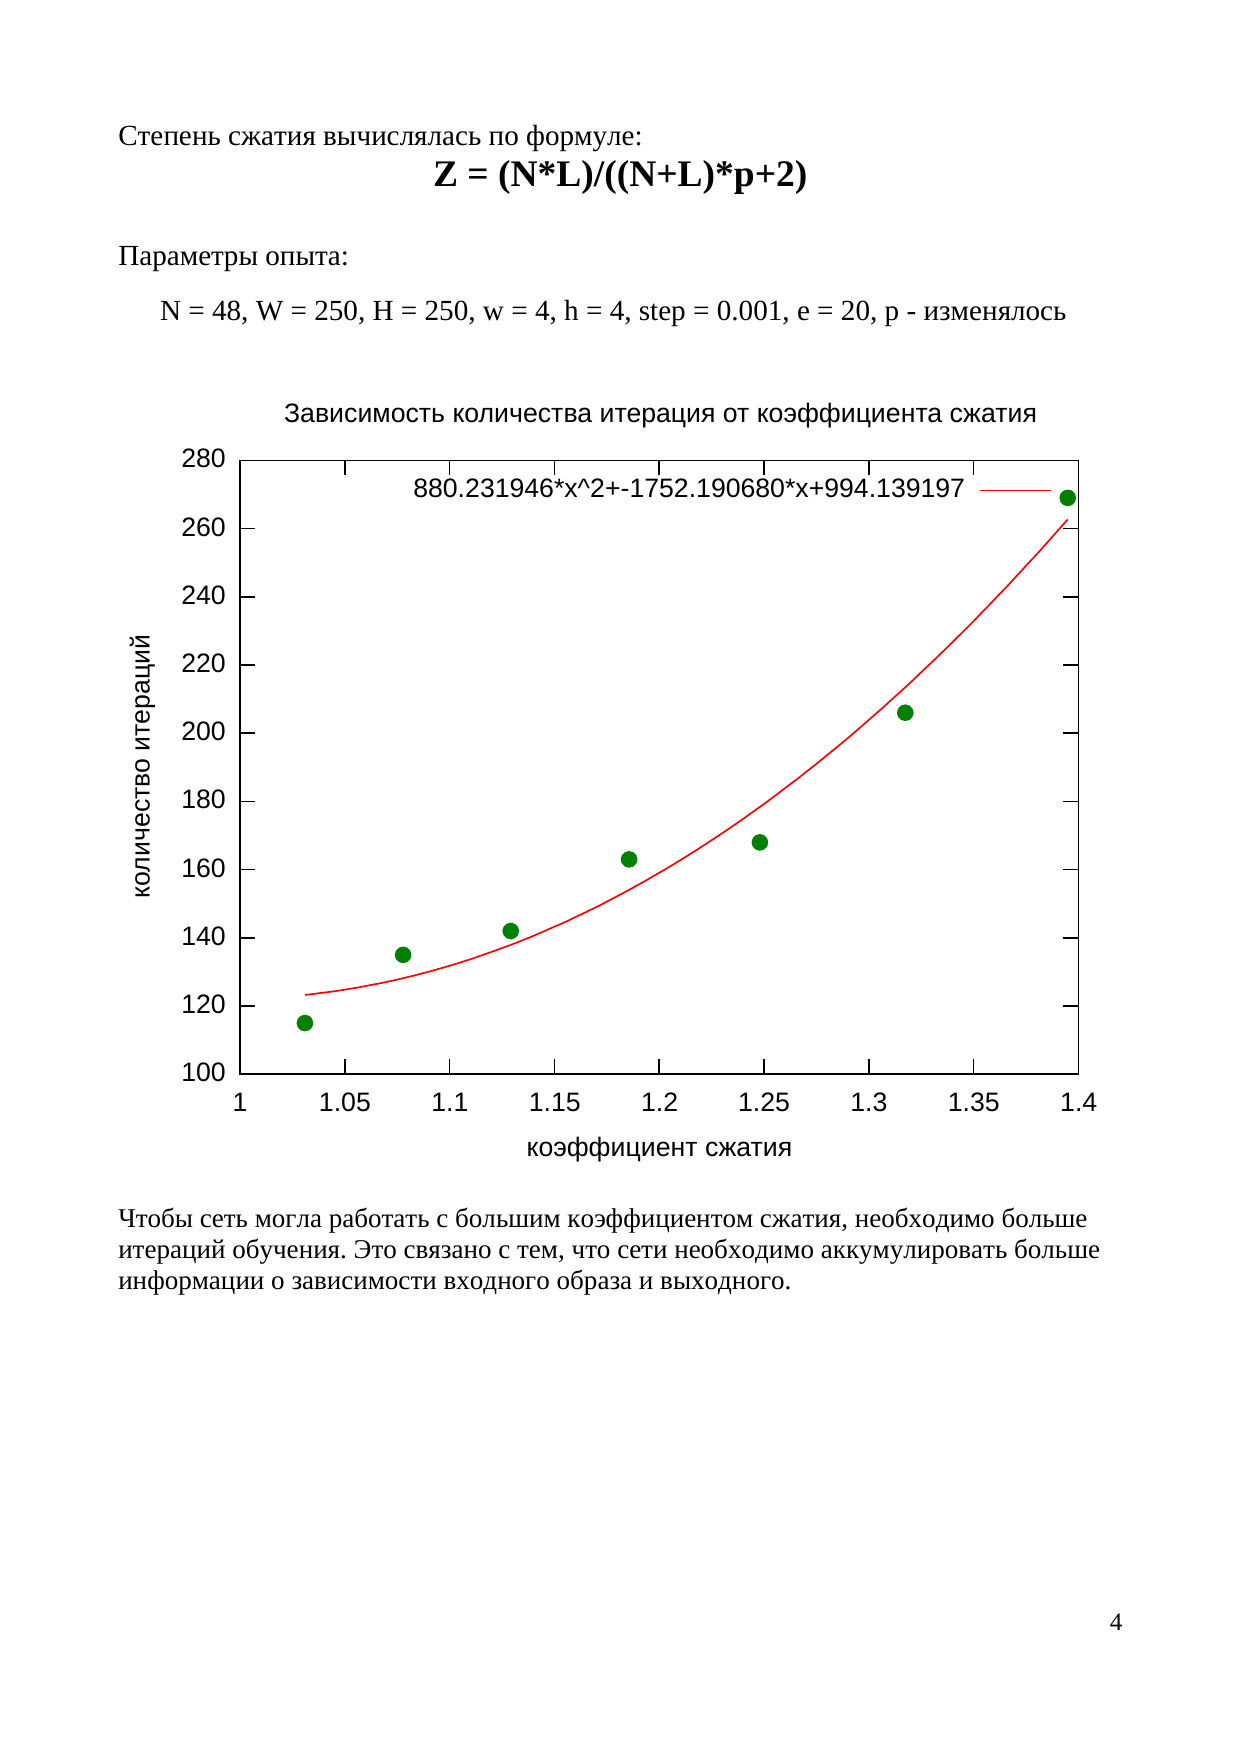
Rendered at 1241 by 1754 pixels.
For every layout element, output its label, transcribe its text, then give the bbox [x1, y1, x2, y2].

text Z = (N*L)/((N+L)*p+2) [118, 152, 1122, 195]
text Степень сжатия вычислялась по формуле: [118, 118, 1122, 152]
text Чтобы сеть могла работать с большим коэффициентом сжатия, необходимо больше итераций обучения. Это связано с тем, что сети необходимо аккумулировать больше информации о зависимости входного образа и выходного. [118, 1202, 1122, 1296]
text Параметры опыта: [118, 238, 1122, 271]
text N = 48, W = 250, H = 250, w = 4, h = 4, step = 0.001, e = 20, p - изменялось [118, 293, 1122, 326]
